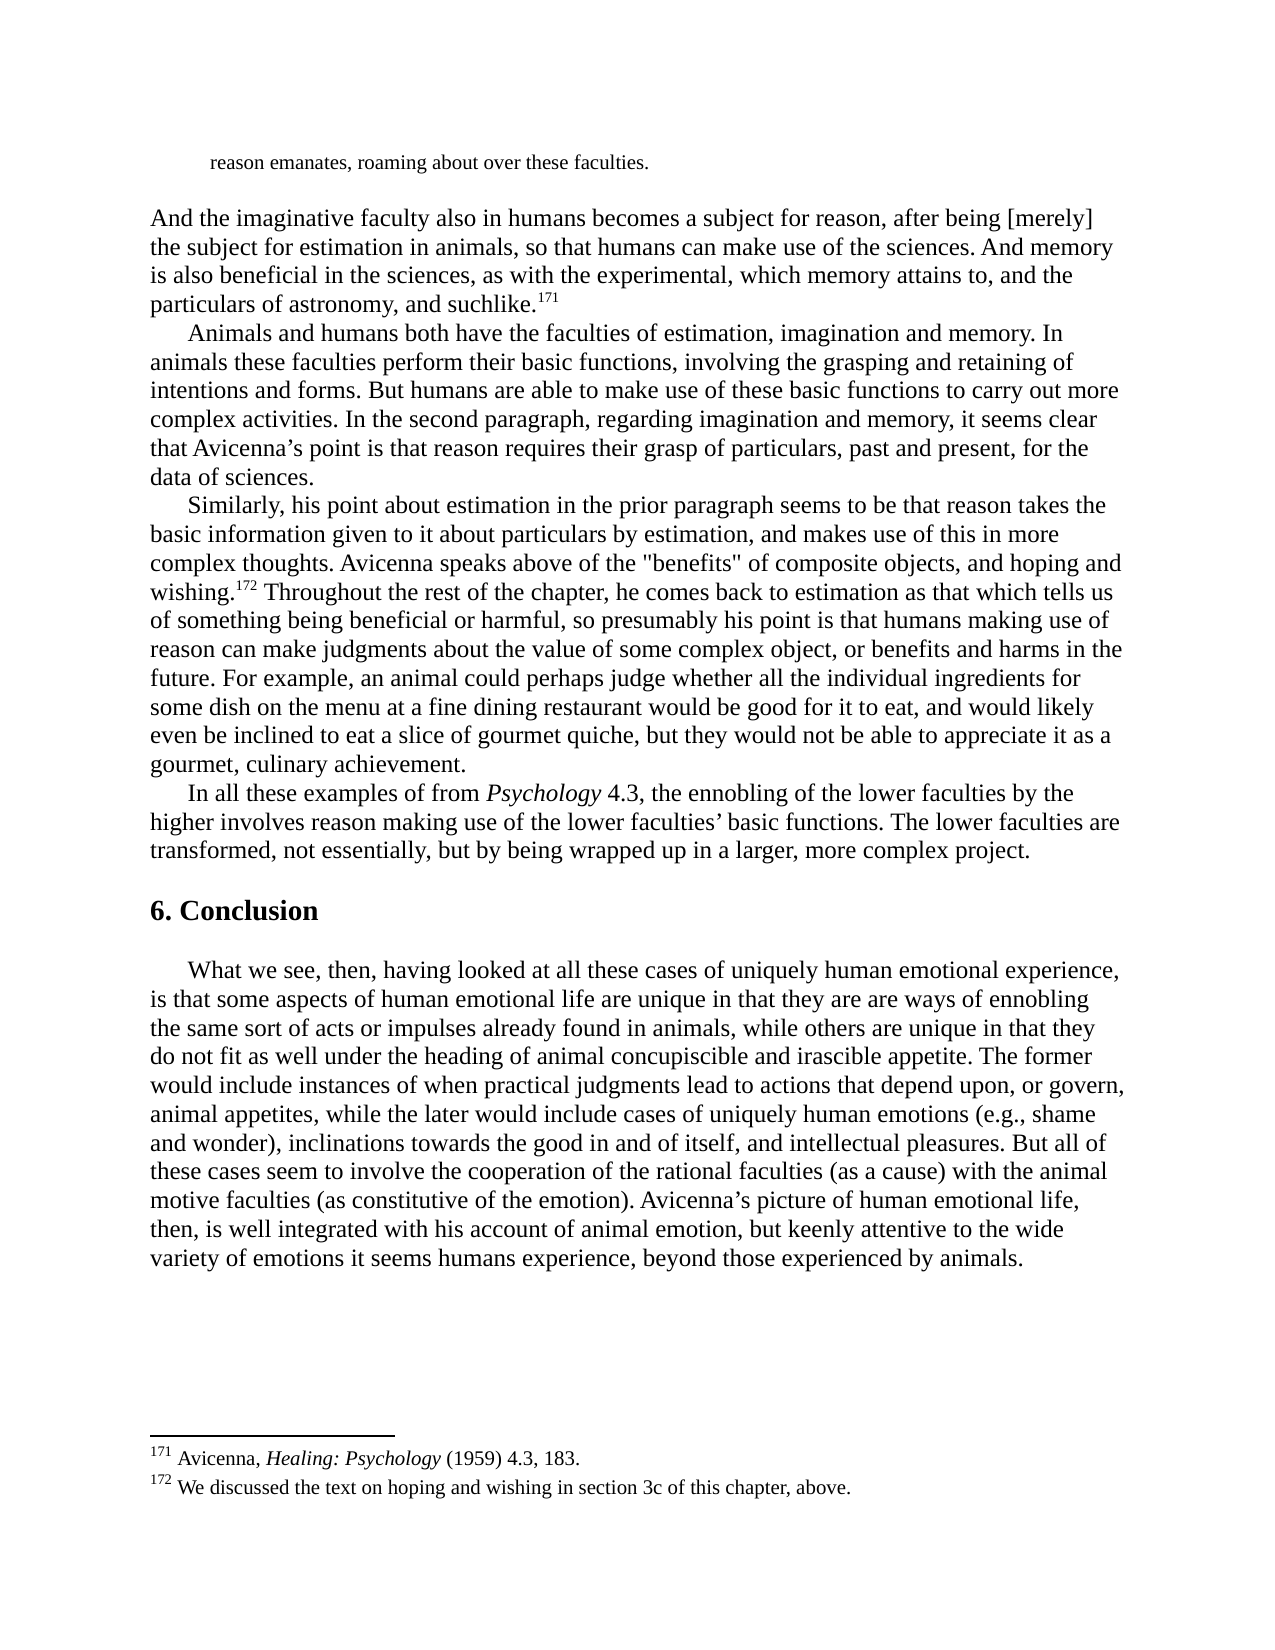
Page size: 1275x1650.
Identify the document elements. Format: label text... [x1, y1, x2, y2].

text And the imaginative faculty also in humans becomes a subject for reason, after being [merely] the subject for estimation in animals, so that humans can make use of the sciences. And memory is also beneficial in the sciences, as with the experimental, which memory attains to, and the particulars of astronomy, and suchlike. [150, 203, 1125, 318]
text In all these examples of from Psychology 4.3, the ennobling of the lower faculties by the higher involves reason making use of the lower faculties’ basic functions. The lower faculties are transformed, not essentially, but by being wrapped up in a larger, more complex project. [150, 778, 1125, 864]
subtitle 6. Conclusion [150, 893, 1125, 926]
text What we see, then, having looked at all these cases of uniquely human emotional experience, is that some aspects of human emotional life are unique in that they are are ways of ennobling the same sort of acts or impulses already found in animals, while others are unique in that they do not fit as well under the heading of animal concupiscible and irascible appetite. The former would include instances of when practical judgments lead to actions that depend upon, or govern, animal appetites, while the later would include cases of uniquely human emotions (e.g., shame and wonder), inclinations towards the good in and of itself, and intellectual pleasures. But all of these cases seem to involve the cooperation of the rational faculties (as a cause) with the animal motive faculties (as constitutive of the emotion). Avicenna’s picture of human emotional life, then, is well integrated with his account of animal emotion, but keenly attentive to the wide variety of emotions it seems humans experience, beyond those experienced by animals. [150, 955, 1125, 1271]
text Animals and humans both have the faculties of estimation, imagination and memory. In animals these faculties perform their basic functions, involving the grasping and retaining of intentions and forms. But humans are able to make use of these basic functions to carry out more complex activities. In the second paragraph, regarding imagination and memory, it seems clear that Avicenna’s point is that reason requires their grasp of particulars, past and present, for the data of sciences. [150, 318, 1125, 490]
text Avicenna, Healing: Psychology (1959) 4.3, 183. [150, 1442, 1125, 1471]
text We discussed the text on hoping and wishing in section 3c of this chapter, above. [150, 1471, 1125, 1500]
text reason emanates, roaming about over these faculties. [210, 150, 1125, 174]
text Similarly, his point about estimation in the prior paragraph seems to be that reason takes the basic information given to it about particulars by estimation, and makes use of this in more complex thoughts. Avicenna speaks above of the "benefits" of composite objects, and hoping and wishing. Throughout the rest of the chapter, he comes back to estimation as that which tells us of something being beneficial or harmful, so presumably his point is that humans making use of reason can make judgments about the value of some complex object, or benefits and harms in the future. For example, an animal could perhaps judge whether all the individual ingredients for some dish on the menu at a fine dining restaurant would be good for it to eat, and would likely even be inclined to eat a slice of gourmet quiche, but they would not be able to appreciate it as a gourmet, culinary achievement. [150, 490, 1125, 778]
